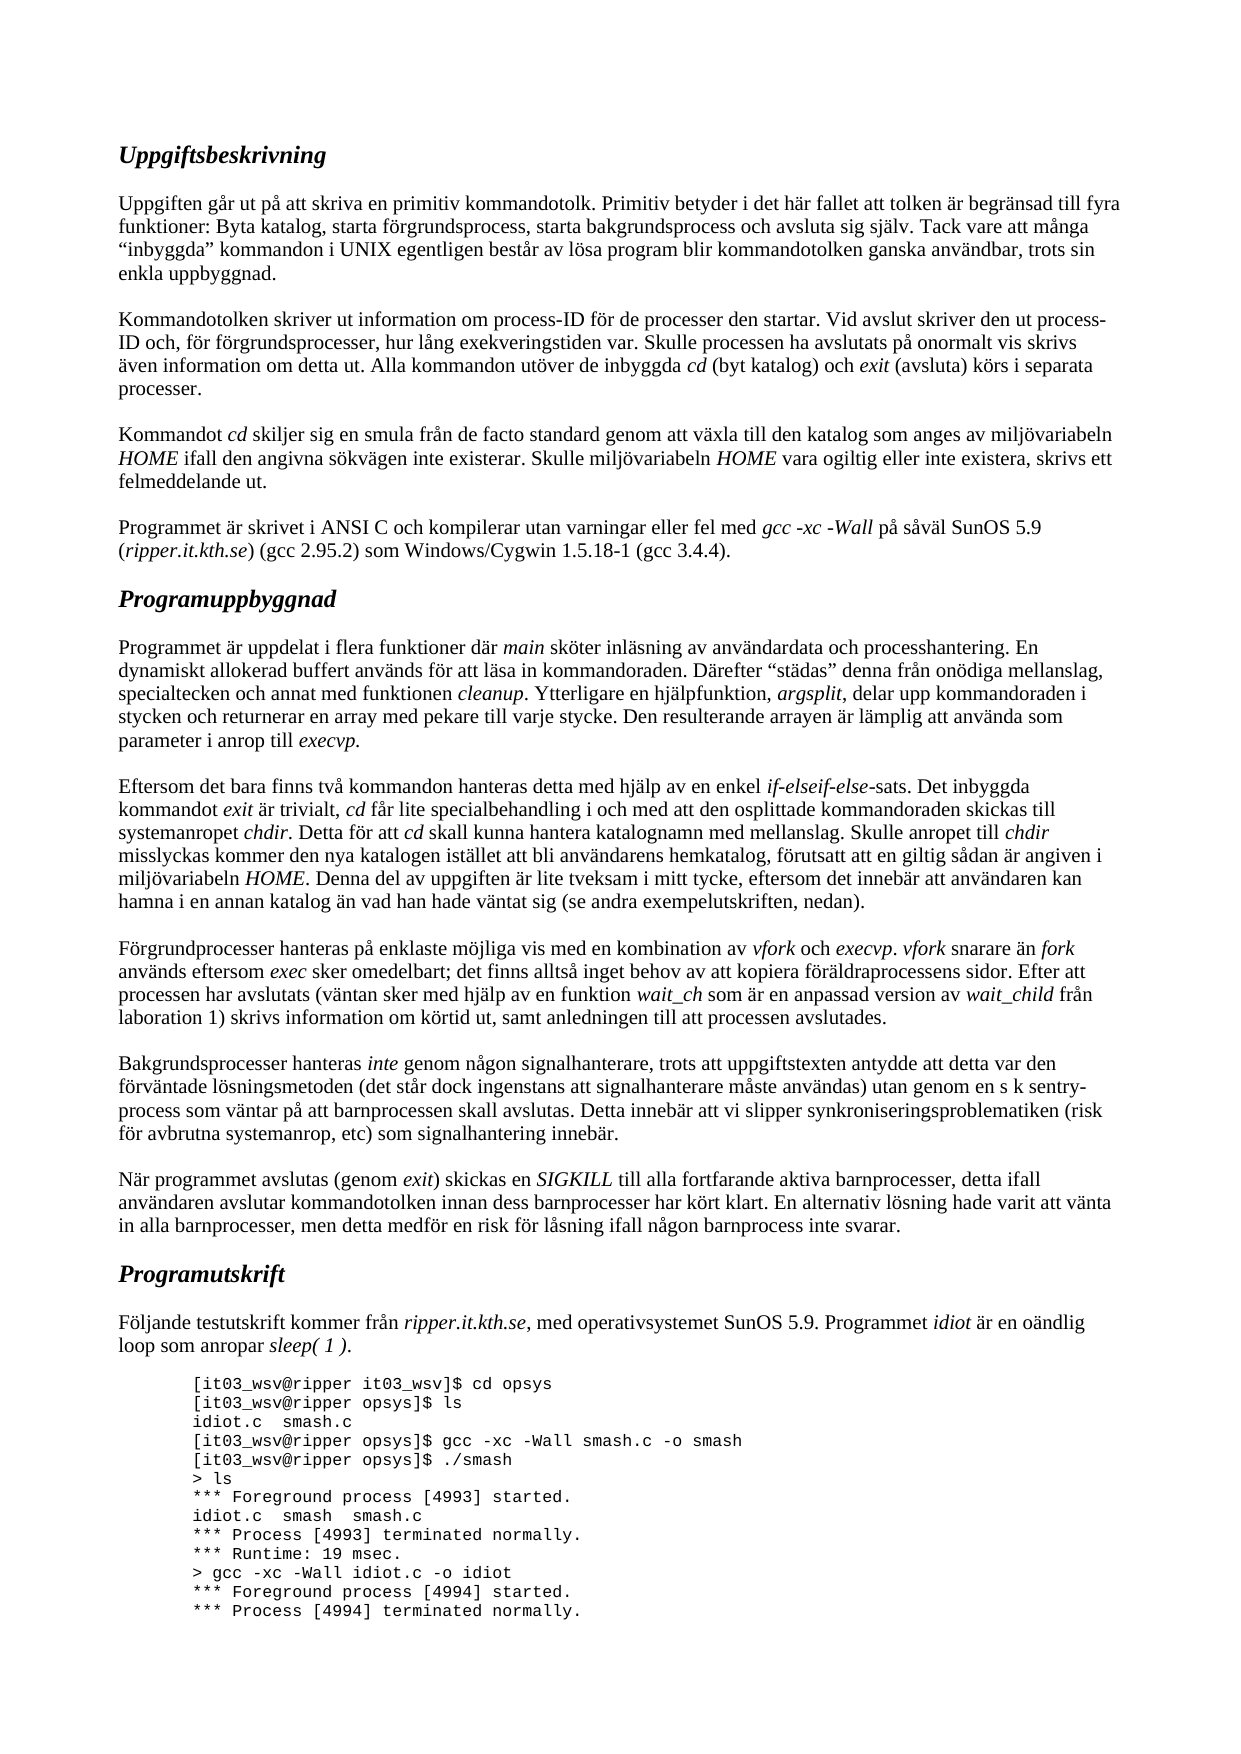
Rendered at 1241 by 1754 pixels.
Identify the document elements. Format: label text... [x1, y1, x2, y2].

text Förgrundprocesser hanteras på enklaste möjliga vis med en kombination av vfork och execvp. vfork snarare än fork används eftersom exec sker omedelbart; det finns alltså inget behov av att kopiera föräldraprocessens sidor. Efter att processen har avslutats (väntan sker med hjälp av en funktion wait_ch som är en anpassad version av wait_child från laboration 1) skrivs information om körtid ut, samt anledningen till att processen avslutades. [118, 937, 1122, 1029]
text *** Process [4993] terminated normally. [118, 1527, 1122, 1546]
text Kommandot cd skiljer sig en smula från de facto standard genom att växla till den katalog som anges av miljövariabeln HOME ifall den angivna sökvägen inte existerar. Skulle miljövariabeln HOME vara ogiltig eller inte existera, skrivs ett felmeddelande ut. [118, 423, 1122, 493]
text [it03_wsv@ripper opsys]$ ./smash [118, 1451, 1122, 1470]
text Kommandotolken skriver ut information om process-ID för de processer den startar. Vid avslut skriver den ut process-ID och, för förgrundsprocesser, hur lång exekveringstiden var. Skulle processen ha avslutats på onormalt vis skrivs även information om detta ut. Alla kommandon utöver de inbyggda cd (byt katalog) och exit (avsluta) körs i separata processer. [118, 308, 1122, 400]
text Eftersom det bara finns två kommandon hanteras detta med hjälp av en enkel if-elseif-else-sats. Det inbyggda kommandot exit är trivialt, cd får lite specialbehandling i och med att den osplittade kommandoraden skickas till systemanropet chdir. Detta för att cd skall kunna hantera katalognamn med mellanslag. Skulle anropet till chdir misslyckas kommer den nya katalogen istället att bli användarens hemkatalog, förutsatt att en giltig sådan är angiven i miljövariabeln HOME. Denna del av uppgiften är lite tveksam i mitt tycke, eftersom det innebär att användaren kan hamna i en annan katalog än vad han hade väntat sig (se andra exempelutskriften, nedan). [118, 775, 1122, 913]
text Uppgiften går ut på att skriva en primitiv kommandotolk. Primitiv betyder i det här fallet att tolken är begränsad till fyra funktioner: Byta katalog, starta förgrundsprocess, starta bakgrundsprocess och avsluta sig själv. Tack vare att många “inbyggda” kommandon i UNIX egentligen består av lösa program blir kommandotolken ganska användbar, trots sin enkla uppbyggnad. [118, 192, 1122, 284]
text > ls [118, 1470, 1122, 1489]
text idiot.c smash.c [118, 1414, 1122, 1432]
text Programmet är skrivet i ANSI C och kompilerar utan varningar eller fel med gcc -xc -Wall på såväl SunOS 5.9 (ripper.it.kth.se) (gcc 2.95.2) som Windows/Cygwin 1.5.18-1 (gcc 3.4.4). [118, 516, 1122, 562]
text [it03_wsv@ripper opsys]$ gcc -xc -Wall smash.c -o smash [118, 1432, 1122, 1451]
text *** Runtime: 19 msec. [118, 1546, 1122, 1564]
text idiot.c smash smash.c [118, 1508, 1122, 1527]
text Bakgrundsprocesser hanteras inte genom någon signalhanterare, trots att uppgiftstexten antydde att detta var den förväntade lösningsmetoden (det står dock ingenstans att signalhanterare måste användas) utan genom en s k sentry-process som väntar på att barnprocessen skall avslutas. Detta innebär att vi slipper synkroniseringsproblematiken (risk för avbrutna systemanrop, etc) som signalhantering innebär. [118, 1052, 1122, 1145]
text När programmet avslutas (genom exit) skickas en SIGKILL till alla fortfarande aktiva barnprocesser, detta ifall användaren avslutar kommandotolken innan dess barnprocesser har kört klart. En alternativ lösning hade varit att vänta in alla barnprocesser, men detta medför en risk för låsning ifall någon barnprocess inte svarar. [118, 1168, 1122, 1237]
text [it03_wsv@ripper it03_wsv]$ cd opsys [118, 1376, 1122, 1395]
text *** Process [4994] terminated normally. [118, 1602, 1122, 1621]
text Uppgiftsbeskrivning [118, 141, 1122, 169]
text *** Foreground process [4994] started. [118, 1583, 1122, 1602]
text Programutskrift [118, 1260, 1122, 1288]
text [it03_wsv@ripper opsys]$ ls [118, 1395, 1122, 1414]
text Programuppbyggnad [118, 585, 1122, 613]
text *** Foreground process [4993] started. [118, 1489, 1122, 1508]
text Programmet är uppdelat i flera funktioner där main sköter inläsning av användardata och processhantering. En dynamiskt allokerad buffert används för att läsa in kommandoraden. Därefter “städas” denna från onödiga mellanslag, specialtecken och annat med funktionen cleanup. Ytterligare en hjälpfunktion, argsplit, delar upp kommandoraden i stycken och returnerar en array med pekare till varje stycke. Den resulterande arrayen är lämplig att använda som parameter i anrop till execvp. [118, 636, 1122, 752]
text > gcc -xc -Wall idiot.c -o idiot [118, 1564, 1122, 1583]
text Följande testutskrift kommer från ripper.it.kth.se, med operativsystemet SunOS 5.9. Programmet idiot är en oändlig loop som anropar sleep( 1 ). [118, 1311, 1122, 1357]
